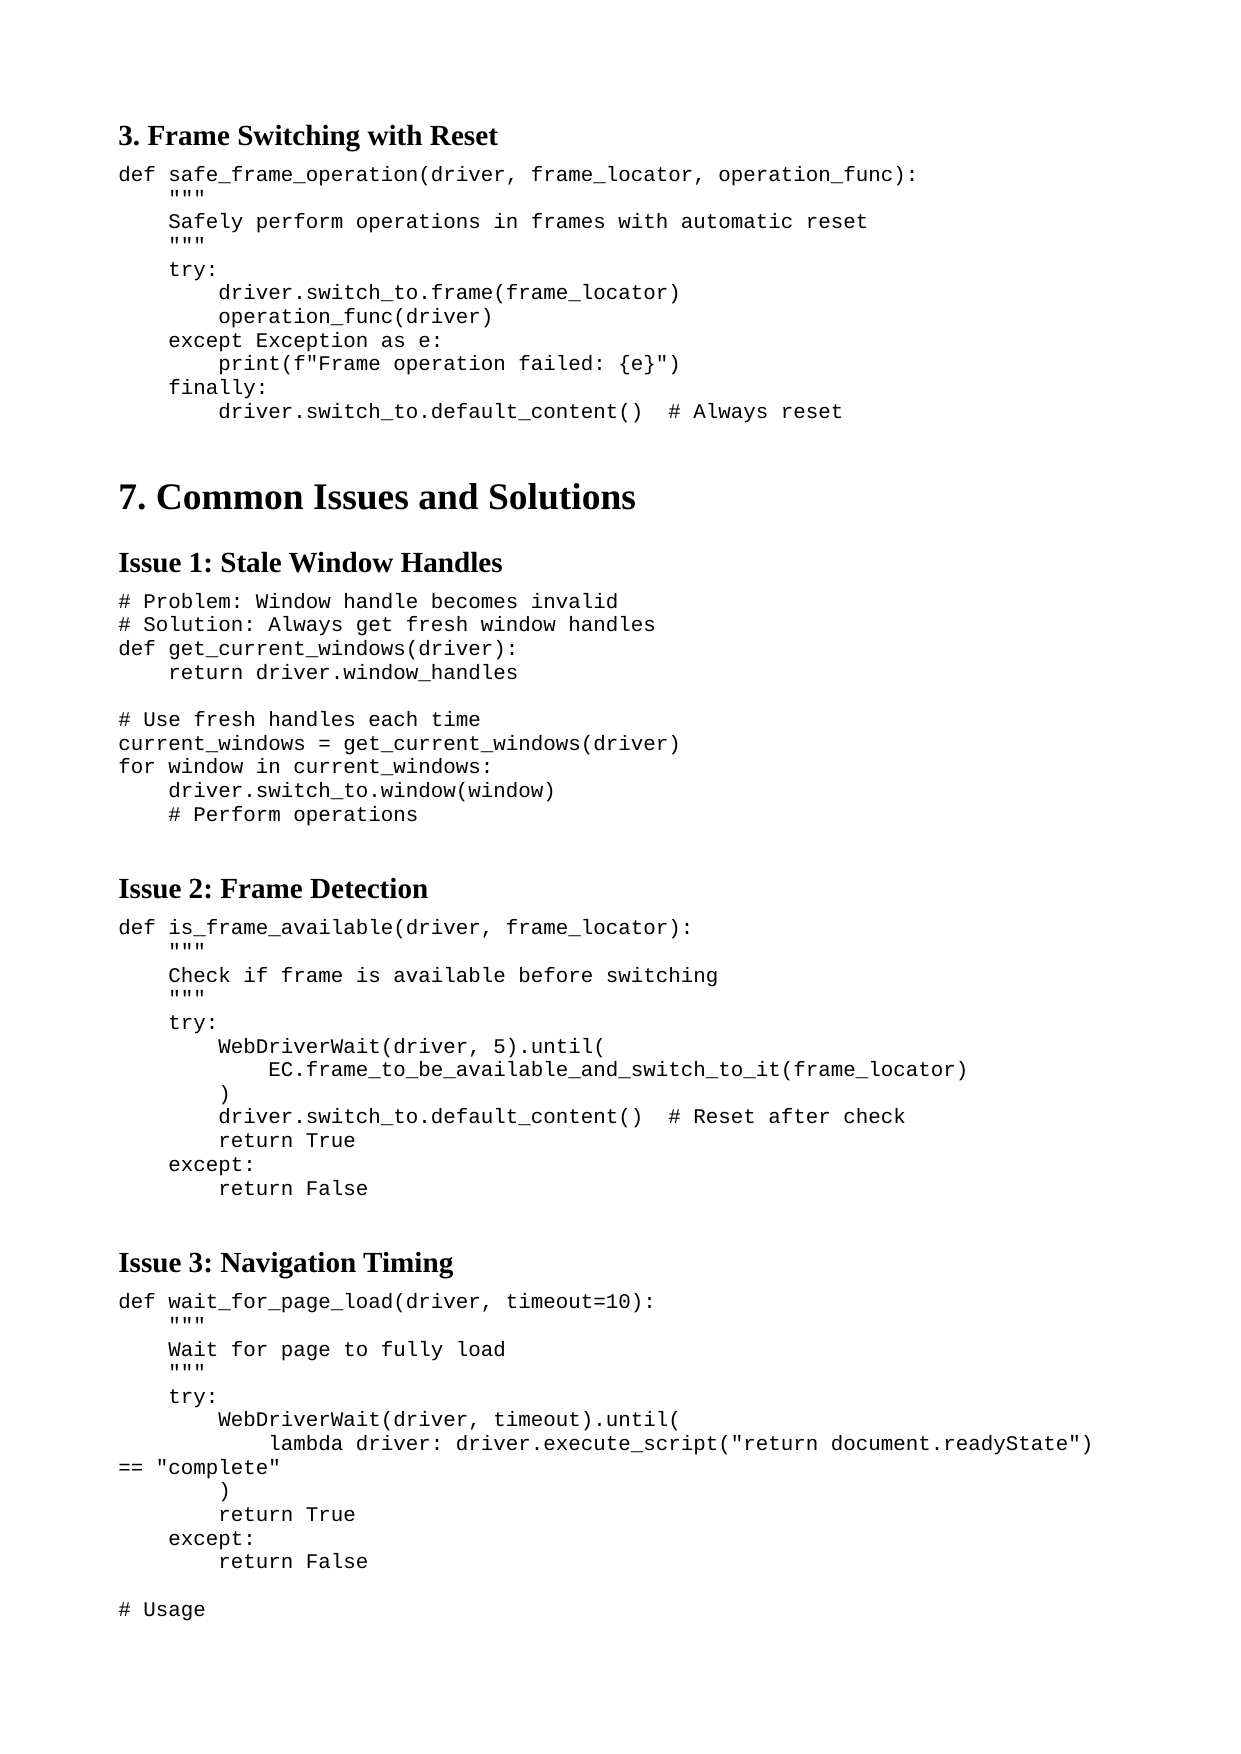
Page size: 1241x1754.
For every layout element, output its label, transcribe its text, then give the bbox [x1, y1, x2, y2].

subtitle Issue 3: Navigation Timing [118, 1245, 1122, 1279]
text Check if frame is available before switching [118, 965, 1122, 988]
subtitle Issue 1: Stale Window Handles [118, 545, 1122, 578]
text """ [118, 941, 1122, 965]
text finally: [118, 377, 1122, 401]
text WebDriverWait(driver, 5).until( [118, 1036, 1122, 1059]
text """ [118, 188, 1122, 211]
text def wait_for_page_load(driver, timeout=10): [118, 1291, 1122, 1315]
text def get_current_windows(driver): [118, 638, 1122, 662]
text # Usage [118, 1599, 1122, 1622]
text ) [118, 1480, 1122, 1504]
text def is_frame_available(driver, frame_locator): [118, 917, 1122, 941]
text lambda driver: driver.execute_script("return document.readyState") == "complete" [118, 1433, 1122, 1480]
text except Exception as e: [118, 330, 1122, 353]
text def safe_frame_operation(driver, frame_locator, operation_func): [118, 164, 1122, 188]
text return True [118, 1504, 1122, 1528]
text """ [118, 235, 1122, 259]
text current_windows = get_current_windows(driver) [118, 733, 1122, 756]
text except: [118, 1528, 1122, 1551]
text ) [118, 1083, 1122, 1107]
text Wait for page to fully load [118, 1338, 1122, 1362]
subtitle 7. Common Issues and Solutions [118, 474, 1122, 518]
text # Perform operations [118, 804, 1122, 827]
text EC.frame_to_be_available_and_switch_to_it(frame_locator) [118, 1059, 1122, 1083]
text return False [118, 1177, 1122, 1201]
text driver.switch_to.frame(frame_locator) [118, 282, 1122, 306]
text """ [118, 988, 1122, 1012]
text # Use fresh handles each time [118, 709, 1122, 733]
text print(f"Frame operation failed: {e}") [118, 353, 1122, 377]
text # Solution: Always get fresh window handles [118, 614, 1122, 638]
text driver.switch_to.default_content() # Reset after check [118, 1107, 1122, 1130]
text return False [118, 1551, 1122, 1575]
text WebDriverWait(driver, timeout).until( [118, 1409, 1122, 1433]
subtitle 3. Frame Switching with Reset [118, 118, 1122, 152]
text return driver.window_handles [118, 662, 1122, 685]
text try: [118, 1386, 1122, 1409]
text driver.switch_to.window(window) [118, 780, 1122, 804]
text operation_func(driver) [118, 306, 1122, 330]
text try: [118, 259, 1122, 282]
subtitle Issue 2: Frame Detection [118, 871, 1122, 905]
text try: [118, 1012, 1122, 1036]
text return True [118, 1130, 1122, 1154]
text for window in current_windows: [118, 756, 1122, 780]
text Safely perform operations in frames with automatic reset [118, 211, 1122, 235]
text except: [118, 1154, 1122, 1177]
text """ [118, 1315, 1122, 1338]
text # Problem: Window handle becomes invalid [118, 591, 1122, 614]
text """ [118, 1362, 1122, 1386]
text driver.switch_to.default_content() # Always reset [118, 401, 1122, 424]
